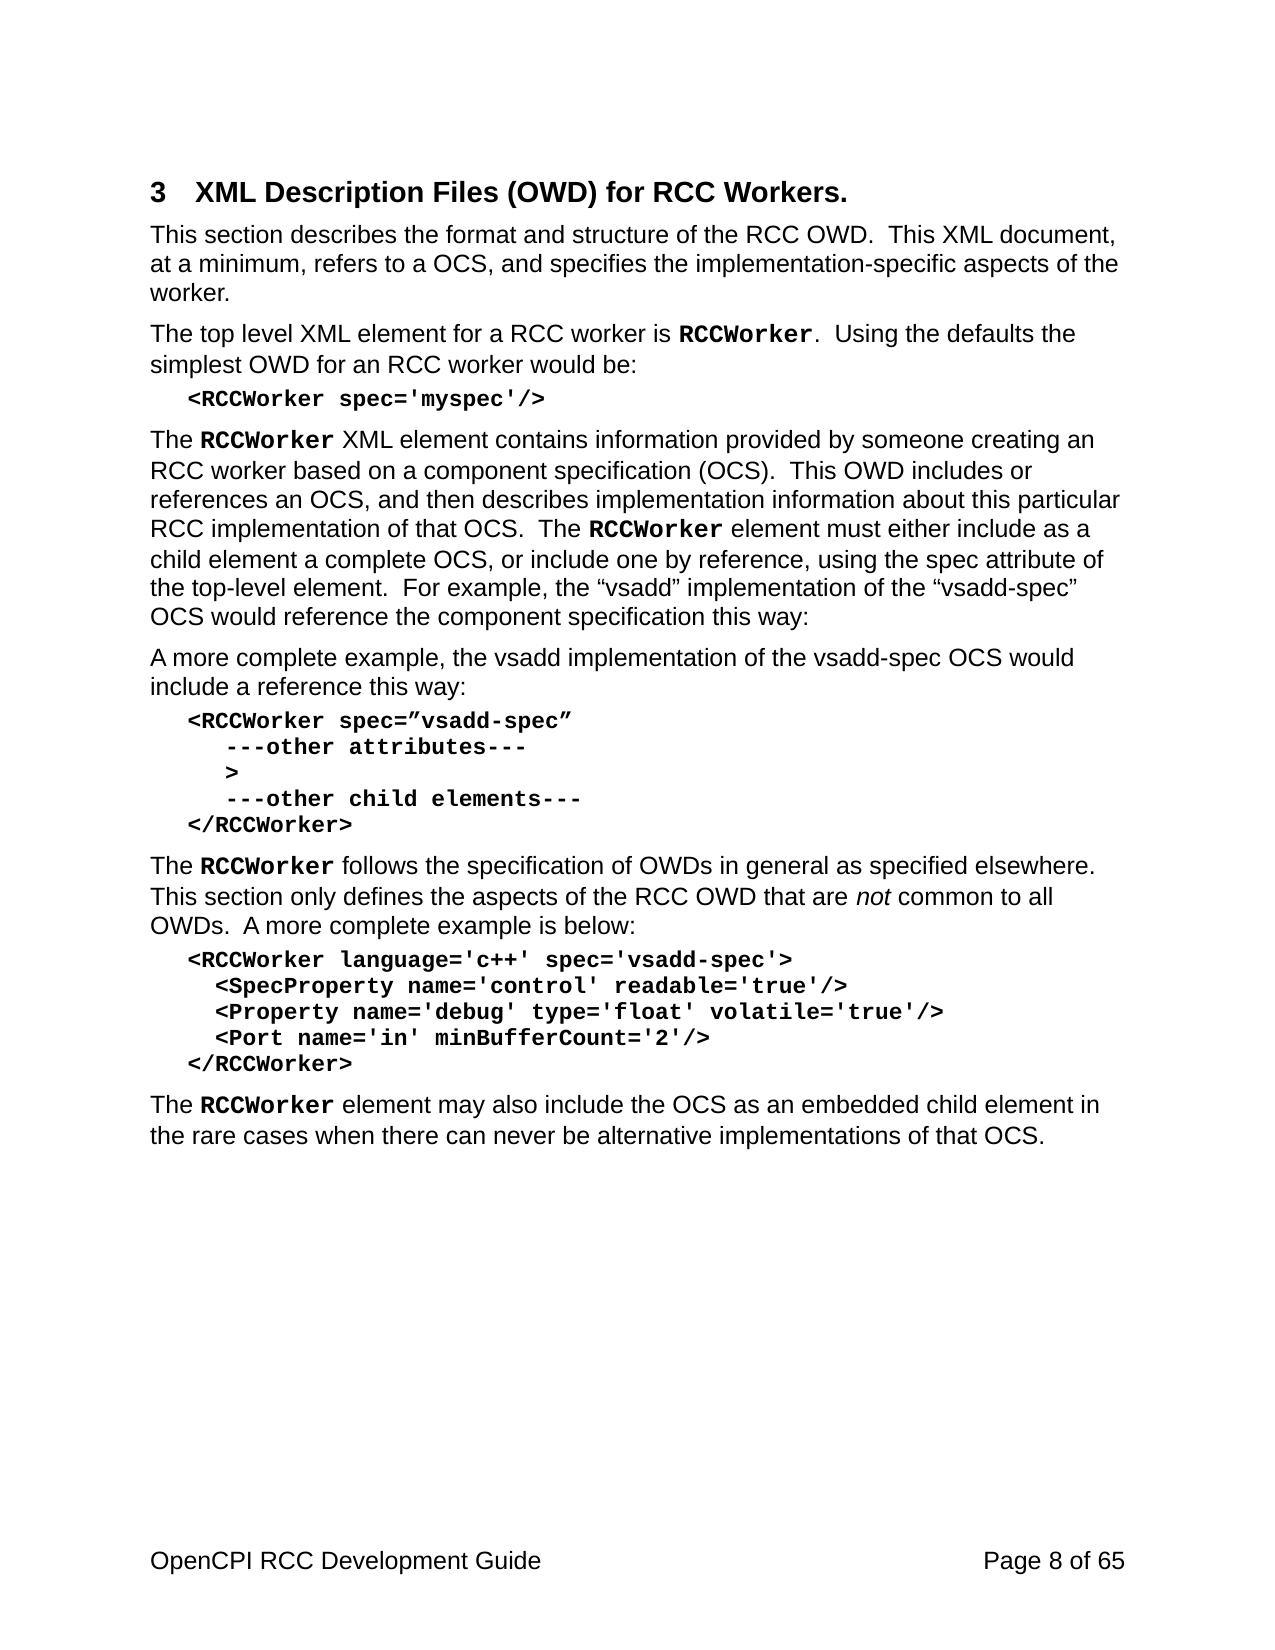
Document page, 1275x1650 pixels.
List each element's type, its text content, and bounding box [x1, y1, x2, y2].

text <RCCWorker spec='myspec'/> [187, 387, 1125, 413]
text The RCCWorker element may also include the OCS as an embedded child element in the rare cases when there can never be alternative implementations of that OCS. [150, 1090, 1125, 1150]
subtitle XML Description Files (OWD) for RCC Workers. [150, 175, 1125, 208]
text This section describes the format and structure of the RCC OWD. This XML document, at a minimum, refers to a OCS, and specifies the implementation-specific aspects of the worker. [150, 221, 1125, 307]
text A more complete example, the vsadd implementation of the vsadd-spec OCS would include a reference this way: [150, 643, 1125, 700]
text <RCCWorker language='c++' spec='vsadd-spec'> <SpecProperty name='control' readable='true'/> <Property name='debug' type='float' volatile='true'/> <Port name='in' minBufferCount='2'/> </RCCWorker> [187, 948, 1125, 1078]
text The top level XML element for a RCC worker is RCCWorker. Using the defaults the simplest OWD for an RCC worker would be: [150, 319, 1125, 378]
text The RCCWorker follows the specification of OWDs in general as specified elsewhere. This section only defines the aspects of the RCC OWD that are not common to all OWDs. A more complete example is below: [150, 851, 1125, 939]
text <RCCWorker spec=”vsadd-spec” ---other attributes--- > ---other child elements--- </RCCWorker> [187, 709, 1125, 839]
text The RCCWorker XML element contains information provided by someone creating an RCC worker based on a component specification (OCS). This OWD includes or references an OCS, and then describes implementation information about this particular RCC implementation of that OCS. The RCCWorker element must either include as a child element a complete OCS, or include one by reference, using the spec attribute of the top-level element. For example, the “vsadd” implementation of the “vsadd-spec” OCS would reference the component specification this way: [150, 425, 1125, 631]
